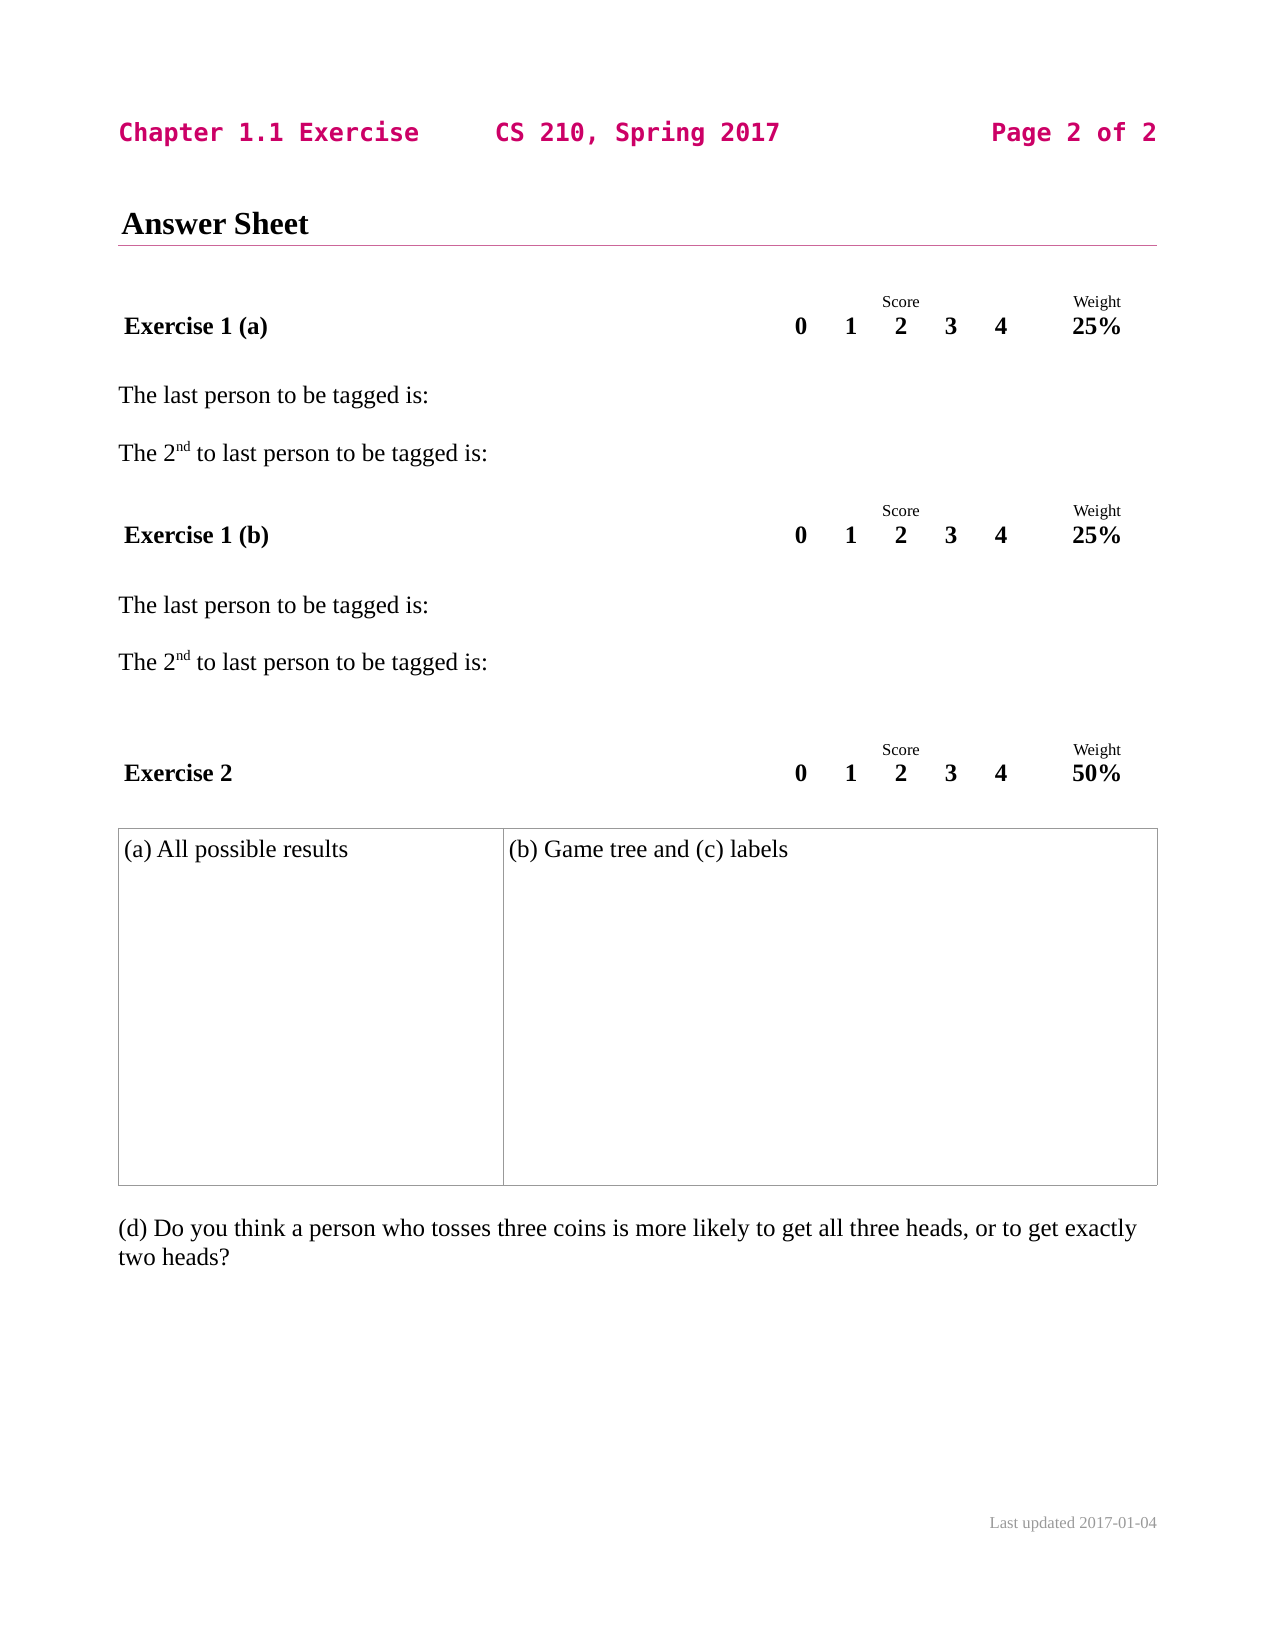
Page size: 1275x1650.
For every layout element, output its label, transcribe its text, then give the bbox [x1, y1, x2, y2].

text The last person to be tagged is: [118, 590, 1157, 618]
text (d) Do you think a person who tosses three coins is more likely to get all three heads, or to get exactly two heads? [118, 1213, 1157, 1271]
table_header Score 0 1 2 3 4 [764, 734, 1037, 799]
text The 2nd to last person to be tagged is: [118, 438, 1157, 467]
table_header Score 0 1 2 3 4 [764, 286, 1037, 352]
subtitle Answer Sheet [118, 202, 1157, 245]
table_header Exercise 1 (b) [118, 495, 764, 561]
table_header Weight 25% [1037, 286, 1157, 352]
table_header Weight 50% [1037, 734, 1157, 799]
table_header Weight 25% [1037, 495, 1157, 561]
table_header (b) Game tree and (c) labels [504, 829, 1157, 1184]
text The last person to be tagged is: [118, 380, 1157, 409]
table_header Exercise 2 [118, 734, 764, 799]
text The 2nd to last person to be tagged is: [118, 647, 1157, 676]
table_header (a) All possible results [119, 829, 503, 1184]
table_header Exercise 1 (a) [118, 286, 764, 352]
table_header Score 0 1 2 3 4 [764, 495, 1037, 561]
